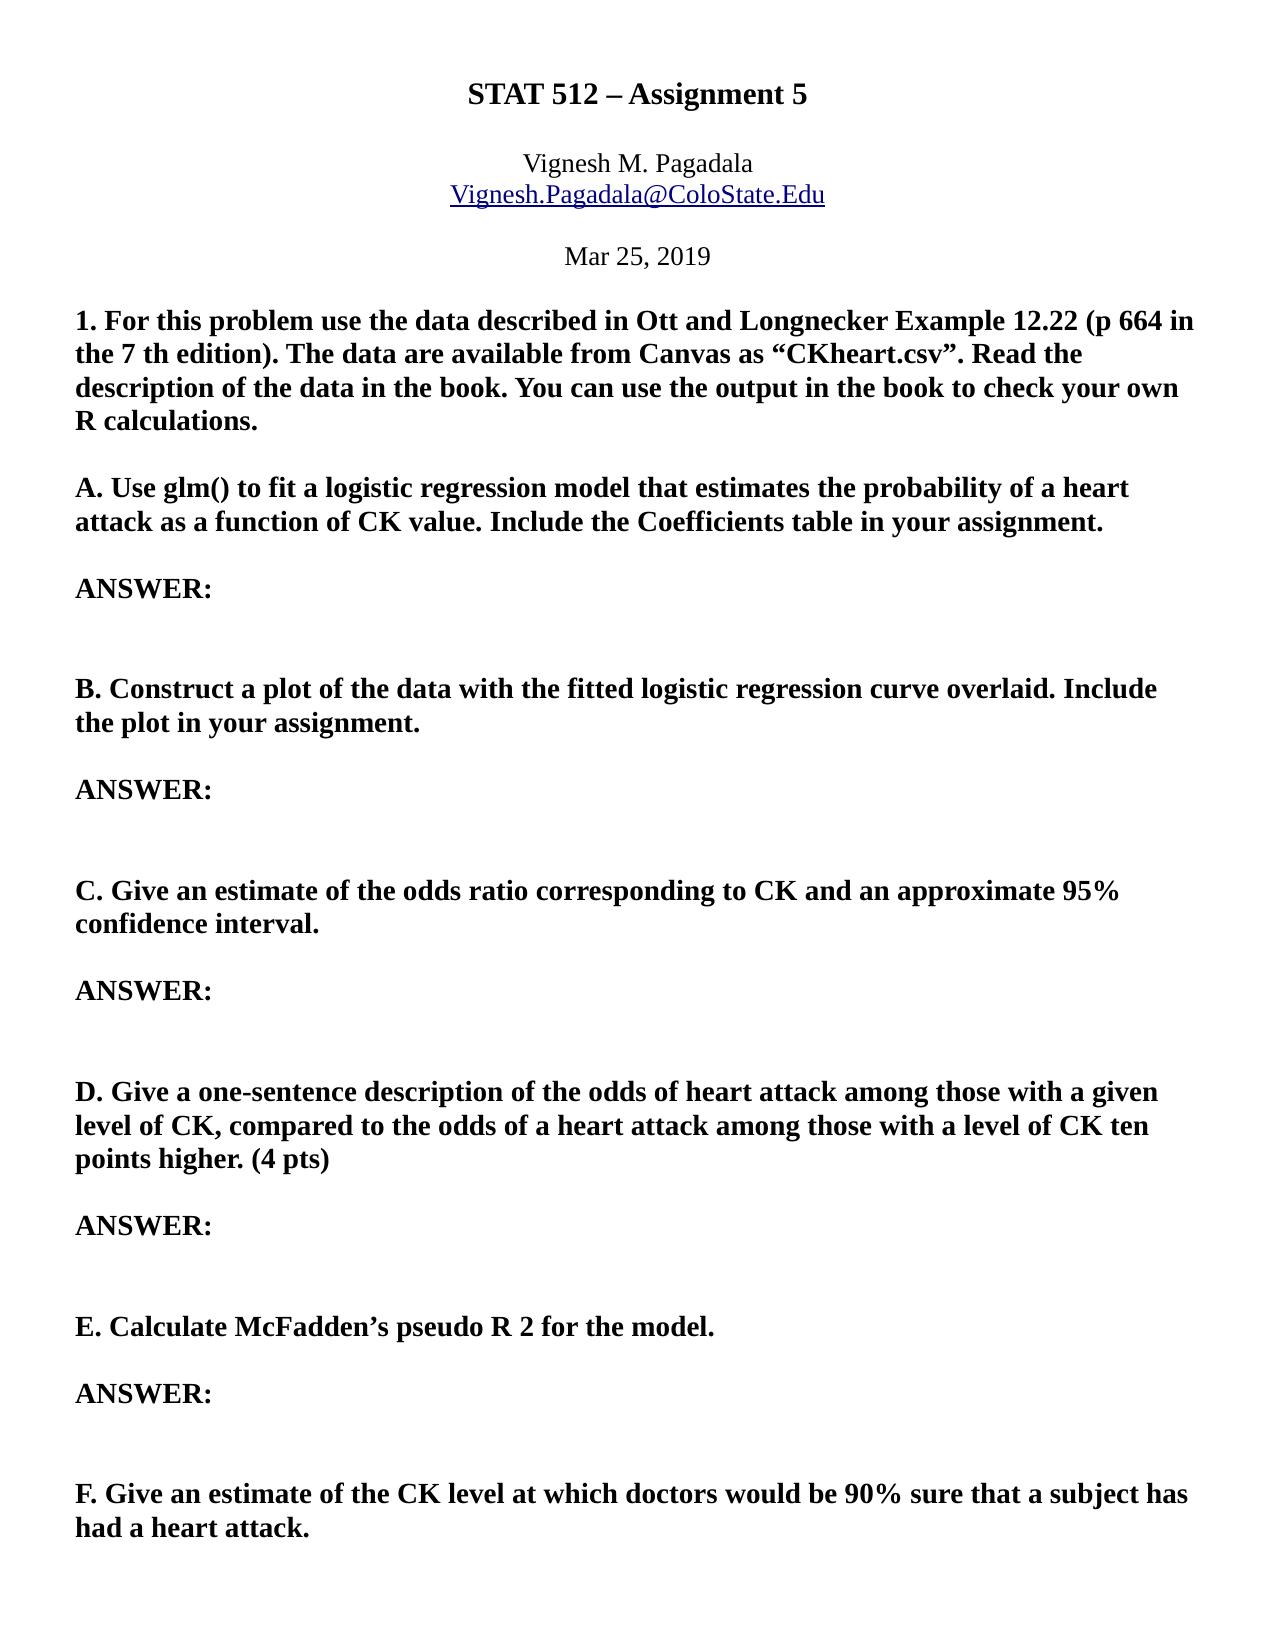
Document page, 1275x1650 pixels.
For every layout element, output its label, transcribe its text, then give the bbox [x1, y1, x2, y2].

text ANSWER: [75, 772, 1200, 806]
text 1. For this problem use the data described in Ott and Longnecker Example 12.22 (p 664 in the 7 th edition). The data are available from Canvas as “CKheart.csv”. Read the description of the data in the book. You can use the output in the book to check your own R calculations. [75, 303, 1200, 437]
text B. Construct a plot of the data with the fitted logistic regression curve overlaid. Include the plot in your assignment. [75, 672, 1200, 739]
text STAT 512 – Assignment 5 [75, 75, 1200, 111]
text F. Give an estimate of the CK level at which doctors would be 90% sure that a subject has had a heart attack. [75, 1477, 1200, 1544]
text ANSWER: [75, 1376, 1200, 1409]
text A. Use glm() to fit a logistic regression model that estimates the probability of a heart attack as a function of CK value. Include the Coefficients table in your assignment. [75, 470, 1200, 537]
text C. Give an estimate of the odds ratio corresponding to CK and an approximate 95% confidence interval. [75, 873, 1200, 940]
text D. Give a one-sentence description of the odds of heart attack among those with a given level of CK, compared to the odds of a heart attack among those with a level of CK ten points higher. (4 pts) [75, 1074, 1200, 1175]
text ANSWER: [75, 571, 1200, 604]
text E. Calculate McFadden’s pseudo R 2 for the model. [75, 1309, 1200, 1342]
text Mar 25, 2019 [75, 240, 1200, 271]
text Vignesh.Pagadala@ColoState.Edu [75, 178, 1200, 209]
text Vignesh M. Pagadala [75, 147, 1200, 178]
text ANSWER: [75, 1208, 1200, 1242]
text ANSWER: [75, 973, 1200, 1007]
